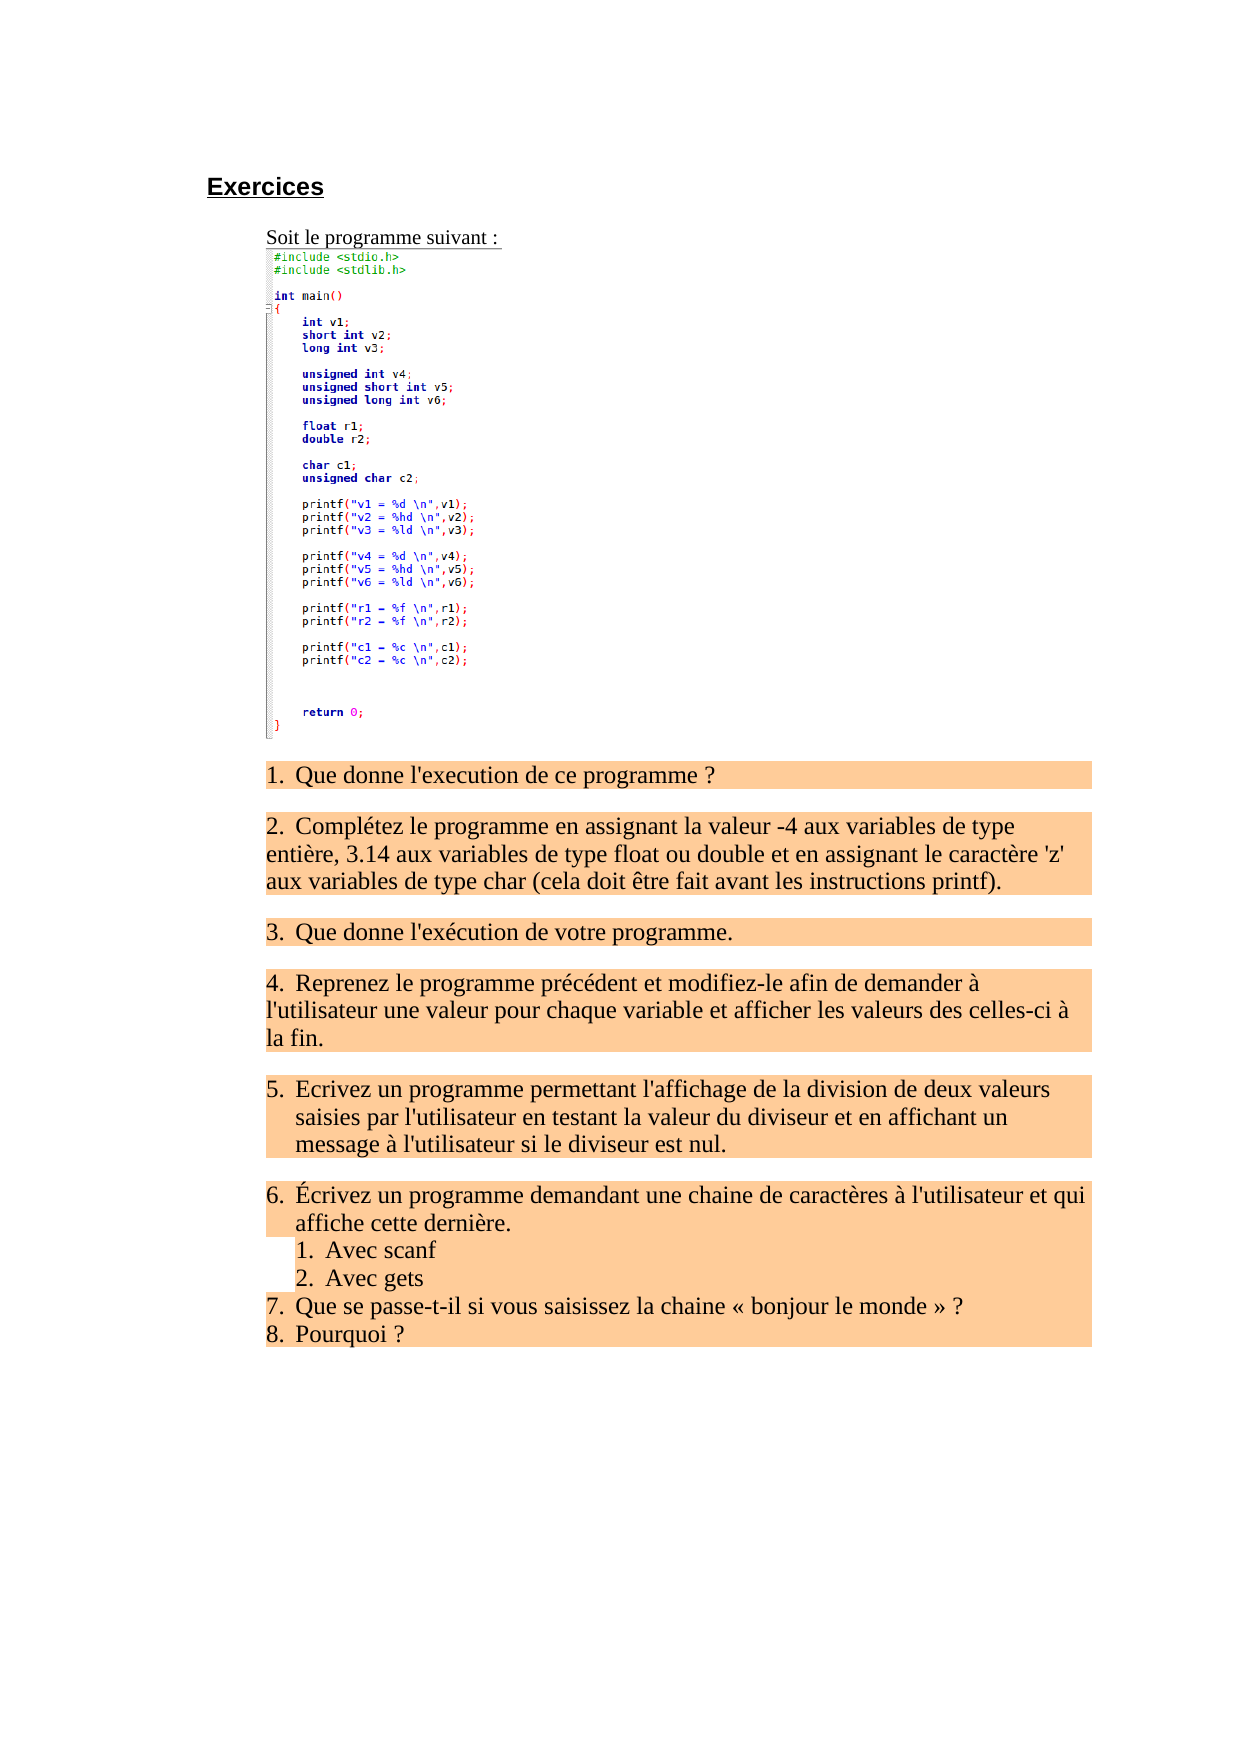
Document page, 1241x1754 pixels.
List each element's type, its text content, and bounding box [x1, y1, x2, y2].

list Avec gets [295, 1264, 1092, 1292]
list Ecrivez un programme permettant l'affichage de la division de deux valeurs saisies par l'utilisateur en testant la valeur du diviseur et en affichant un message à l'utilisateur si le diviseur est nul. [266, 1075, 1092, 1158]
list Reprenez le programme précédent et modifiez-le afin de demander à l'utilisateur une valeur pour chaque variable et afficher les valeurs des celles-ci à la fin. [266, 969, 1092, 1052]
list Que donne l'execution de ce programme ? [266, 761, 1092, 789]
list Complétez le programme en assignant la valeur -4 aux variables de type entière, 3.14 aux variables de type float ou double et en assignant le caractère 'z' aux variables de type char (cela doit être fait avant les instructions printf). [266, 812, 1092, 895]
list Que se passe-t-il si vous saisissez la chaine « bonjour le monde » ? [266, 1292, 1092, 1320]
text Soit le programme suivant : [266, 226, 1092, 249]
picture [265, 248, 502, 739]
list Pourquoi ? [266, 1320, 1092, 1347]
list Que donne l'exécution de votre programme. [266, 918, 1092, 946]
subtitle Exercices [207, 173, 1092, 201]
list Avec scanf [295, 1237, 1092, 1264]
list Écrivez un programme demandant une chaine de caractères à l'utilisateur et qui affiche cette dernière. [266, 1181, 1092, 1237]
